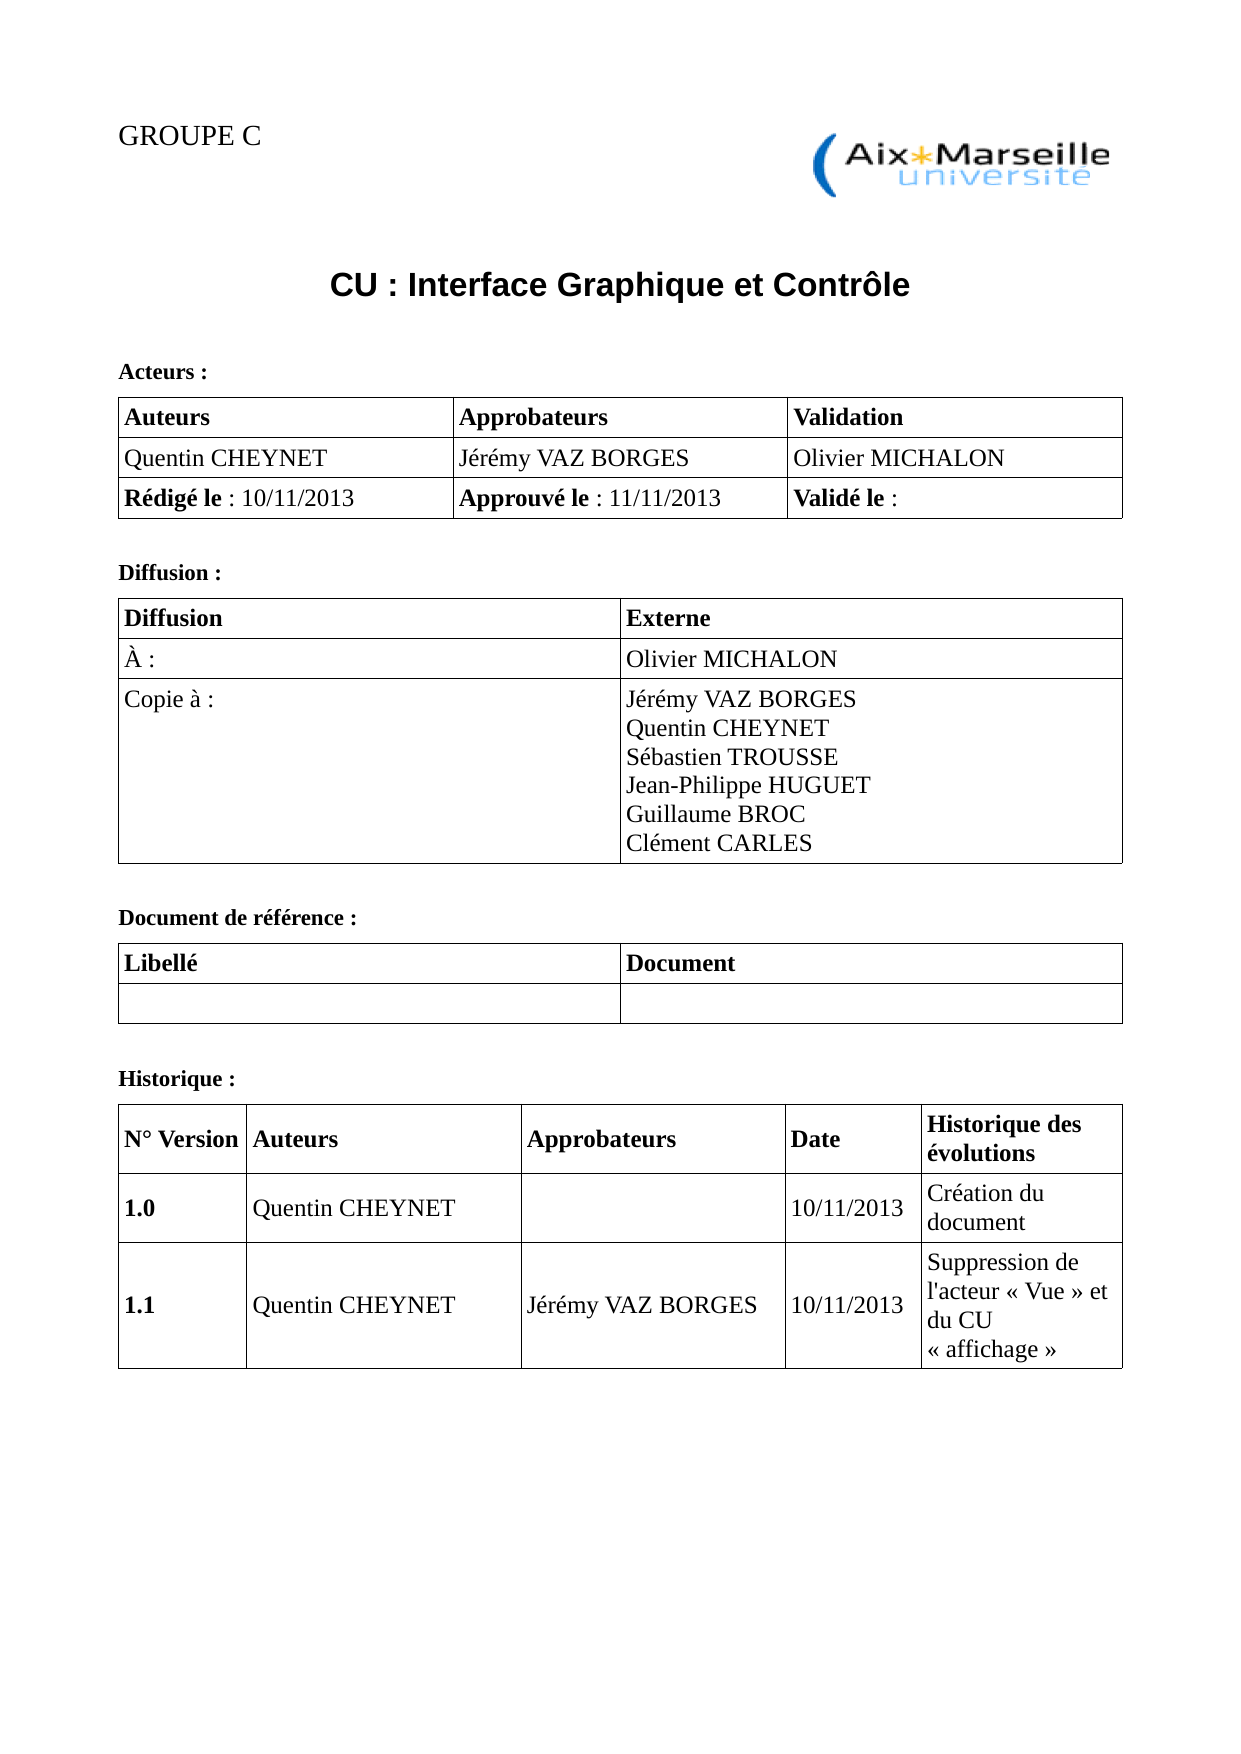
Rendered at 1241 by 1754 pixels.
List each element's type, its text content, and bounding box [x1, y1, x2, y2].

text GROUPE C [118, 118, 1122, 152]
table_cell Jérémy VAZ BORGES [454, 438, 787, 477]
table_header N° Version [119, 1105, 246, 1172]
text Document de référence : [118, 904, 1122, 930]
table_cell Suppression de l'acteur « Vue » et du CU « affichage » [922, 1243, 1122, 1368]
table_cell [621, 984, 1122, 1023]
table_cell Jérémy VAZ BORGES [522, 1243, 785, 1368]
table_cell Validé le : [788, 478, 1122, 517]
table_header Document [621, 944, 1122, 983]
table_header Libellé [119, 944, 620, 983]
table_cell [522, 1174, 785, 1242]
table_cell Jérémy VAZ BORGES Quentin CHEYNET Sébastien TROUSSE Jean-Philippe HUGUET Guillaume BROC Clément CARLES [621, 679, 1122, 862]
table_header Historique des évolutions [922, 1105, 1122, 1172]
table_header Externe [621, 599, 1122, 638]
table_cell [119, 984, 620, 1023]
table_header Diffusion [119, 599, 620, 638]
text Historique : [118, 1064, 1122, 1091]
table_cell 1.0 [119, 1174, 246, 1242]
table_cell Olivier MICHALON [621, 639, 1122, 678]
table_header Validation [788, 398, 1122, 437]
table_header Approbateurs [454, 398, 787, 437]
table_cell Olivier MICHALON [788, 438, 1122, 477]
table_header Auteurs [247, 1105, 521, 1172]
table_cell Approuvé le : 11/11/2013 [454, 478, 787, 517]
table_cell Création du document [922, 1174, 1122, 1242]
subtitle CU : Interface Graphique et Contrôle [118, 265, 1122, 304]
table_cell Copie à : [119, 679, 620, 862]
table_cell 10/11/2013 [786, 1243, 921, 1368]
table_cell Quentin CHEYNET [247, 1243, 521, 1368]
table_cell 10/11/2013 [786, 1174, 921, 1242]
table_header Auteurs [119, 398, 453, 437]
table_cell 1.1 [119, 1243, 246, 1368]
table_cell Quentin CHEYNET [247, 1174, 521, 1242]
table_header Approbateurs [522, 1105, 785, 1172]
table_cell À : [119, 639, 620, 678]
text Acteurs : [118, 358, 1122, 384]
table_cell Quentin CHEYNET [119, 438, 453, 477]
table_cell Rédigé le : 10/11/2013 [119, 478, 453, 517]
text Diffusion : [118, 559, 1122, 585]
table_header Date [786, 1105, 921, 1172]
